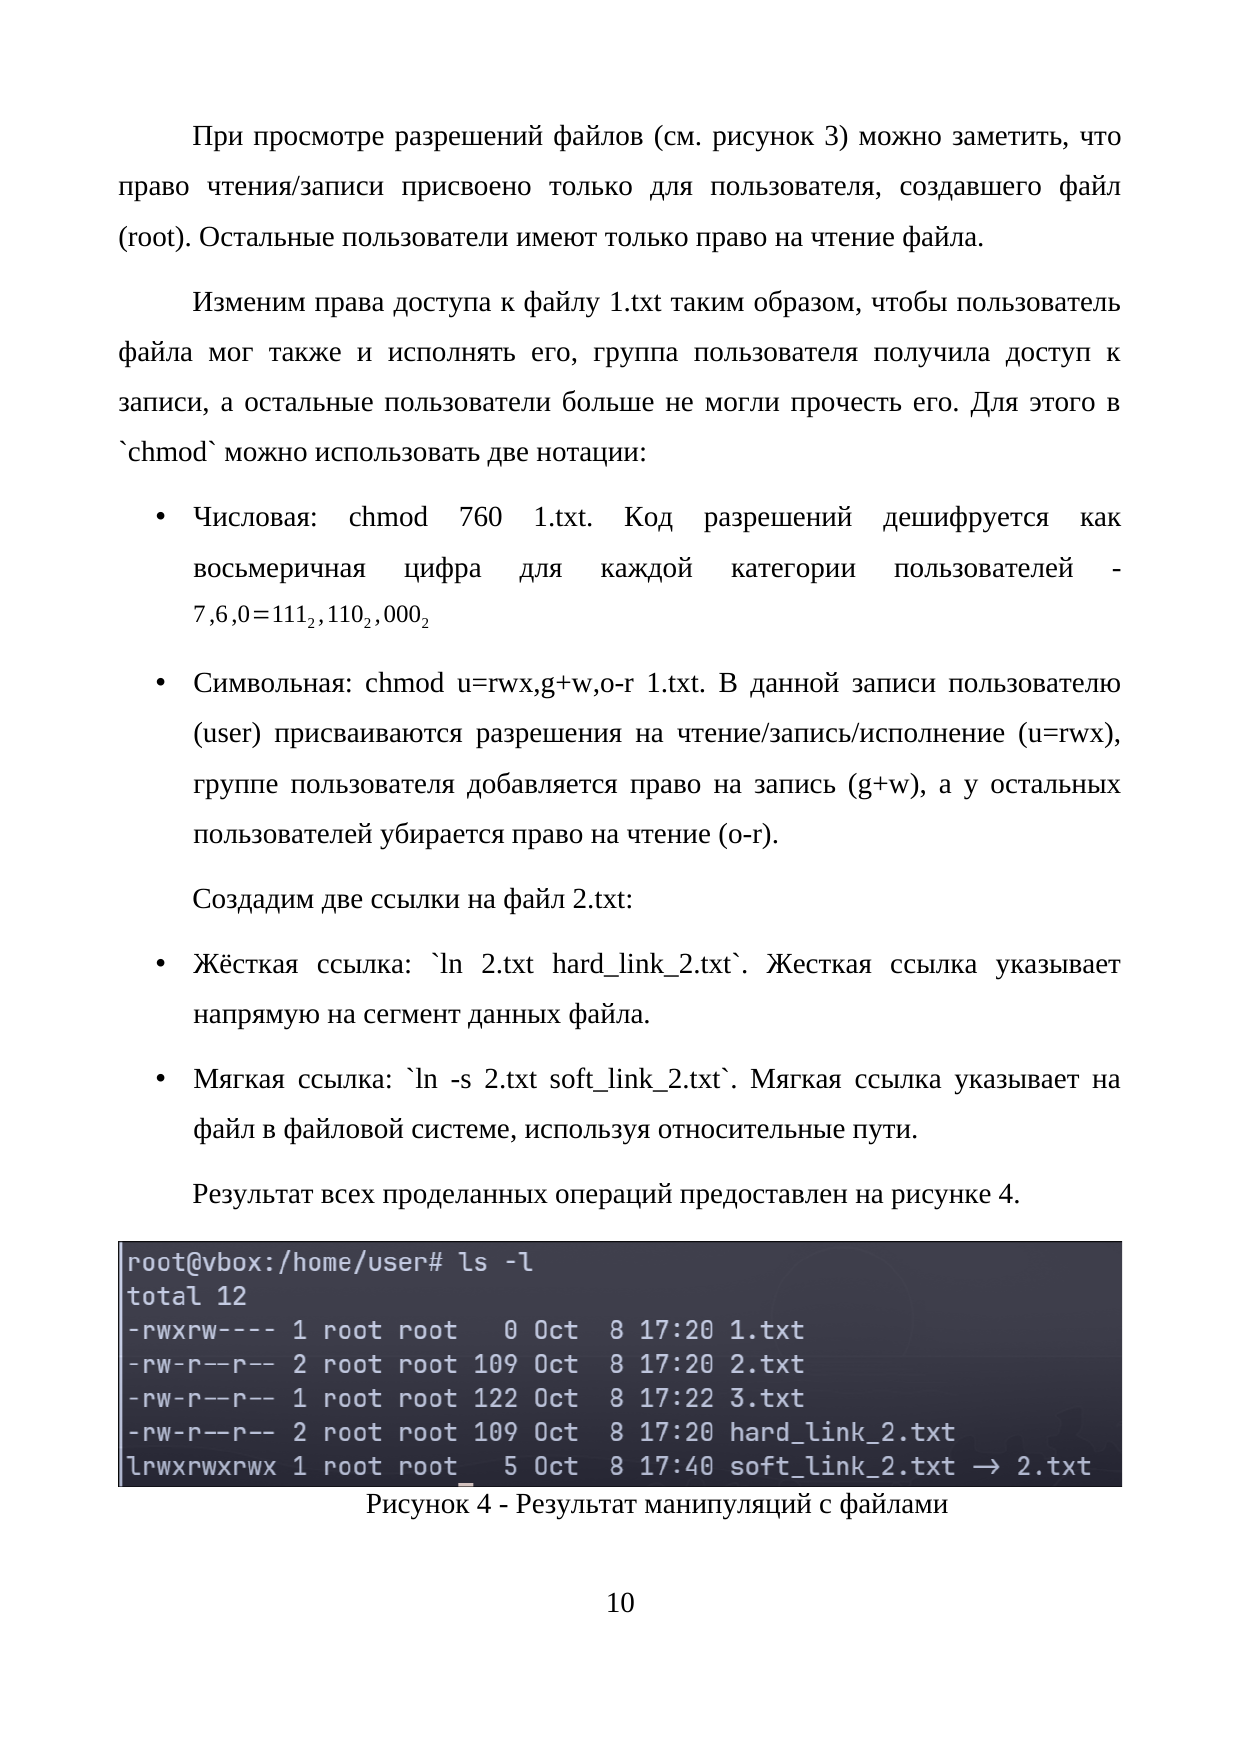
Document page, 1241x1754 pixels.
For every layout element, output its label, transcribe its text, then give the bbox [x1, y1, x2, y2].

text Создадим две ссылки на файл 2.txt: [118, 881, 1122, 914]
text При просмотре разрешений файлов (см. рисунок 3) можно заметить, что право чтения/записи присвоено только для пользователя, создавшего файл (root). Остальные пользователи имеют только право на чтение файла. [118, 118, 1122, 252]
list Символьная: chmod u=rwx,g+w,o-r 1.txt. В данной записи пользователю (user) присваиваются разрешения на чтение/запись/исполнение (u=rwx), группе пользователя добавляется право на запись (g+w), а у остальных пользователей убирается право на чтение (o-r). [156, 665, 1122, 850]
list Числовая: chmod 760 1.txt. Код разрешений дешифруется как восьмеричная цифра для каждой категории пользователей - [156, 499, 1122, 634]
list Мягкая ссылка: `ln -s 2.txt soft_link_2.txt`. Мягкая ссылка указывает на файл в файловой системе, используя относительные пути. [156, 1061, 1122, 1145]
text Изменим права доступа к файлу 1.txt таким образом, чтобы пользователь файла мог также и исполнять его, группа пользователя получила доступ к записи, а остальные пользователи больше не могли прочесть его. Для этого в `chmod` можно использовать две нотации: [118, 284, 1122, 468]
text Результат всех проделанных операций предоставлен на рисунке 4. [118, 1177, 1122, 1210]
picture [118, 1241, 1123, 1487]
list Жёсткая ссылка: `ln 2.txt hard_link_2.txt`. Жесткая ссылка указывает напрямую на сегмент данных файла. [156, 946, 1122, 1030]
text Рисунок 4 - Результат манипуляций с файлами [118, 1487, 1122, 1520]
